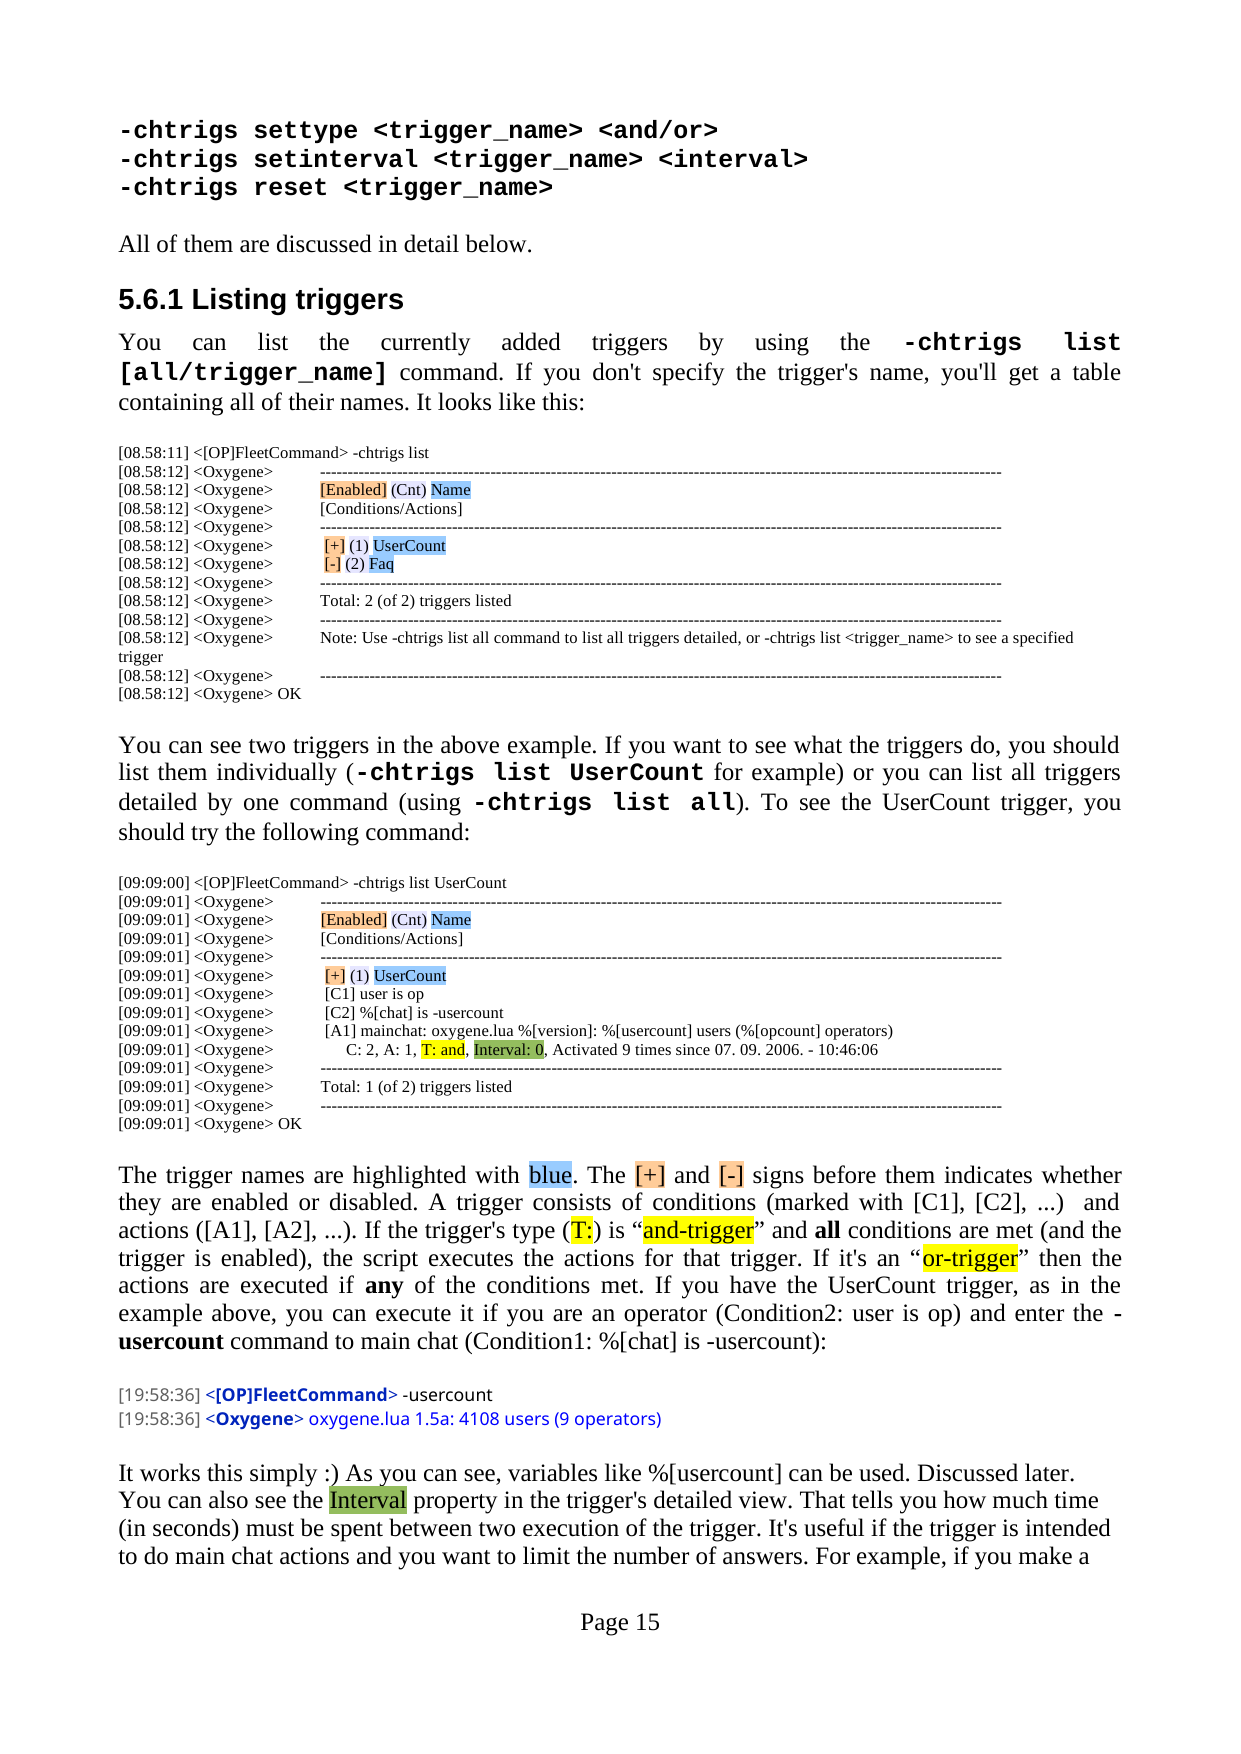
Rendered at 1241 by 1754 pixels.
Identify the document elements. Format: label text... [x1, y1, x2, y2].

text The trigger names are highlighted with blue. The [+] and [-] signs before them indicates whether they are enabled or disabled. A trigger consists of conditions (marked with [C1], [C2], ...) and actions ([A1], [A2], ...). If the trigger's type (T:) is “and-trigger” and all conditions are met (and the trigger is enabled), the script executes the actions for that trigger. If it's an “or-trigger” then the actions are executed if any of the conditions met. If you have the UserCount trigger, as in the example above, you can execute it if you are an operator (Condition2: user is op) and enter the -usercount command to main chat (Condition1: %[chat] is -usercount): [118, 1161, 1122, 1355]
text [09:09:01] <Oxygene> [A1] mainchat: oxygene.lua %[version]: %[usercount] users (%[opcount] operators) [118, 1022, 1122, 1040]
text [08.58:12] <Oxygene> [-] (2) Faq [118, 555, 1122, 573]
text [08.58:12] <Oxygene> [Conditions/Actions] [118, 499, 1122, 518]
text [09:09:01] <Oxygene> ---------------------------------------------------------------------------------------------------------------------------- [118, 1059, 1122, 1077]
text [09:09:01] <Oxygene> [C2] %[chat] is -usercount [118, 1003, 1122, 1022]
text [09:09:00] <[OP]FleetCommand> -chtrigs list UserCount [118, 873, 1122, 892]
subtitle 5.6.1 Listing triggers [118, 283, 1122, 316]
text [08.58:12] <Oxygene> ---------------------------------------------------------------------------------------------------------------------------- [118, 518, 1122, 536]
text [09:09:01] <Oxygene> C: 2, A: 1, T: and, Interval: 0, Activated 9 times since 07. 09. 2006. - 10:46:06 [118, 1040, 1122, 1059]
text -chtrigs reset <trigger_name> [118, 174, 1122, 203]
text [08.58:12] <Oxygene> ---------------------------------------------------------------------------------------------------------------------------- [118, 666, 1122, 684]
text [09:09:01] <Oxygene> [+] (1) UserCount [118, 966, 1122, 985]
text [19:58:36] <[OP]FleetCommand> -usercount [19:58:36] <Oxygene> oxygene.lua 1.5a: 4108 users (9 operators) [118, 1382, 1122, 1431]
text [08.58:12] <Oxygene> OK [118, 684, 1122, 703]
text It works this simply :) As you can see, variables like %[usercount] can be used. Discussed later. You can also see the Interval property in the trigger's detailed view. That tells you how much time (in seconds) must be spent between two execution of the trigger. It's useful if the trigger is intended to do main chat actions and you want to limit the number of answers. For example, if you make a [118, 1459, 1122, 1569]
text -chtrigs setinterval <trigger_name> <interval> [118, 146, 1122, 174]
text [08.58:12] <Oxygene> Total: 2 (of 2) triggers listed [118, 592, 1122, 610]
text [09:09:01] <Oxygene> [C1] user is op [118, 985, 1122, 1003]
text [09:09:01] <Oxygene> Total: 1 (of 2) triggers listed [118, 1077, 1122, 1096]
text [08.58:12] <Oxygene> ---------------------------------------------------------------------------------------------------------------------------- [118, 462, 1122, 481]
text [08.58:12] <Oxygene> Note: Use -chtrigs list all command to list all triggers detailed, or -chtrigs list <trigger_name> to see a specified trigger [118, 629, 1122, 666]
text All of them are discussed in detail below. [118, 231, 1122, 258]
text -chtrigs settype <trigger_name> <and/or> [118, 118, 1122, 146]
text [09:09:01] <Oxygene> [Conditions/Actions] [118, 929, 1122, 948]
text You can list the currently added triggers by using the -chtrigs list [all/trigger_name] command. If you don't specify the trigger's name, you'll get a table containing all of their names. It looks like this: [118, 328, 1122, 416]
text [09:09:01] <Oxygene> ---------------------------------------------------------------------------------------------------------------------------- [118, 892, 1122, 911]
text [08.58:12] <Oxygene> [Enabled] (Cnt) Name [118, 481, 1122, 499]
text [08.58:12] <Oxygene> ---------------------------------------------------------------------------------------------------------------------------- [118, 610, 1122, 629]
text [08.58:11] <[OP]FleetCommand> -chtrigs list [118, 443, 1122, 462]
text [09:09:01] <Oxygene> ---------------------------------------------------------------------------------------------------------------------------- [118, 1096, 1122, 1114]
text [09:09:01] <Oxygene> [Enabled] (Cnt) Name [118, 911, 1122, 929]
text [08.58:12] <Oxygene> [+] (1) UserCount [118, 536, 1122, 555]
text [09:09:01] <Oxygene> ---------------------------------------------------------------------------------------------------------------------------- [118, 948, 1122, 966]
text [09:09:01] <Oxygene> OK [118, 1114, 1122, 1133]
text [08.58:12] <Oxygene> ---------------------------------------------------------------------------------------------------------------------------- [118, 573, 1122, 592]
text You can see two triggers in the above example. If you want to see what the triggers do, you should list them individually (-chtrigs list UserCount for example) or you can list all triggers detailed by one command (using -chtrigs list all). To see the UserCount trigger, you should try the following command: [118, 731, 1122, 846]
